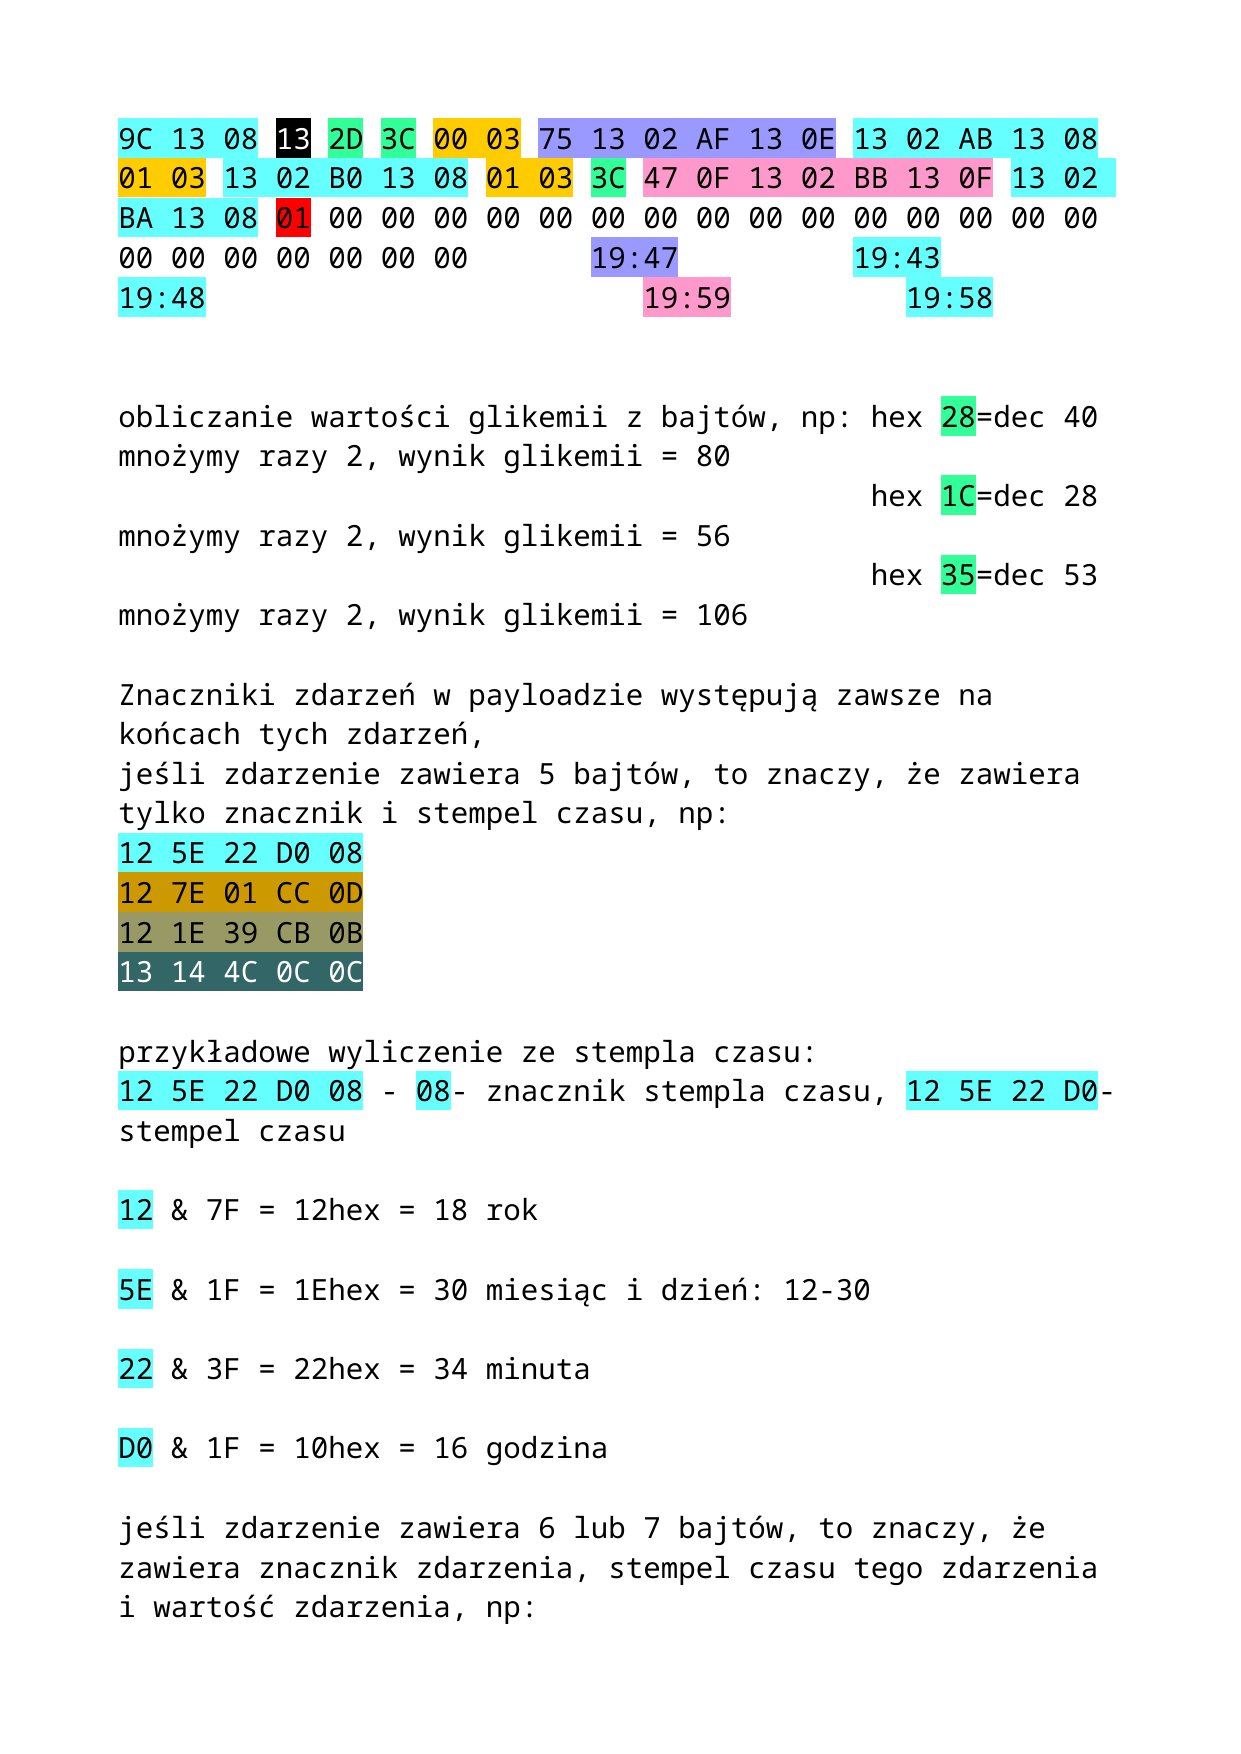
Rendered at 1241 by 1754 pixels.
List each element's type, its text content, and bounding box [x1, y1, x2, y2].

text D0 & 1F = 10hex = 16 godzina [118, 1388, 1122, 1467]
text 5E & 1F = 1Ehex = 30 miesiąc i dzień: 12-30 [118, 1229, 1122, 1309]
text obliczanie wartości glikemii z bajtów, np: hex 28=dec 40 mnożymy razy 2, wynik glikemii = 80 [118, 396, 1122, 475]
text 12 1E 39 CB 0B [118, 912, 1122, 952]
text 9C 13 08 13 2D 3C 00 03 75 13 02 AF 13 0E 13 02 AB 13 08 01 03 13 02 B0 13 08 01 03 3C 47 0F 13 02 BB 13 0F 13 02 BA 13 08 01 00 00 00 00 00 00 00 00 00 00 00 00 00 00 00 00 00 00 00 00 00 00 19:47 19:43 19:48 19:59 19:58 [118, 118, 1122, 317]
text 12 7E 01 CC 0D [118, 872, 1122, 912]
text 12 & 7F = 12hex = 18 rok [118, 1150, 1122, 1229]
text 12 5E 22 D0 08 - 08- znacznik stempla czasu, 12 5E 22 D0- stempel czasu [118, 1071, 1122, 1150]
text hex 35=dec 53 mnożymy razy 2, wynik glikemii = 106 [118, 555, 1122, 634]
text 22 & 3F = 22hex = 34 minuta [118, 1309, 1122, 1388]
text hex 1C=dec 28 mnożymy razy 2, wynik glikemii = 56 [118, 475, 1122, 555]
text jeśli zdarzenie zawiera 5 bajtów, to znaczy, że zawiera tylko znacznik i stempel czasu, np: [118, 753, 1122, 832]
text 13 14 4C 0C 0C [118, 952, 1122, 991]
text jeśli zdarzenie zawiera 6 lub 7 bajtów, to znaczy, że zawiera znacznik zdarzenia, stempel czasu tego zdarzenia i wartość zdarzenia, np: [118, 1507, 1122, 1626]
text 12 5E 22 D0 08 [118, 832, 1122, 872]
text przykładowe wyliczenie ze stempla czasu: [118, 1031, 1122, 1071]
text Znaczniki zdarzeń w payloadzie występują zawsze na końcach tych zdarzeń, [118, 674, 1122, 753]
